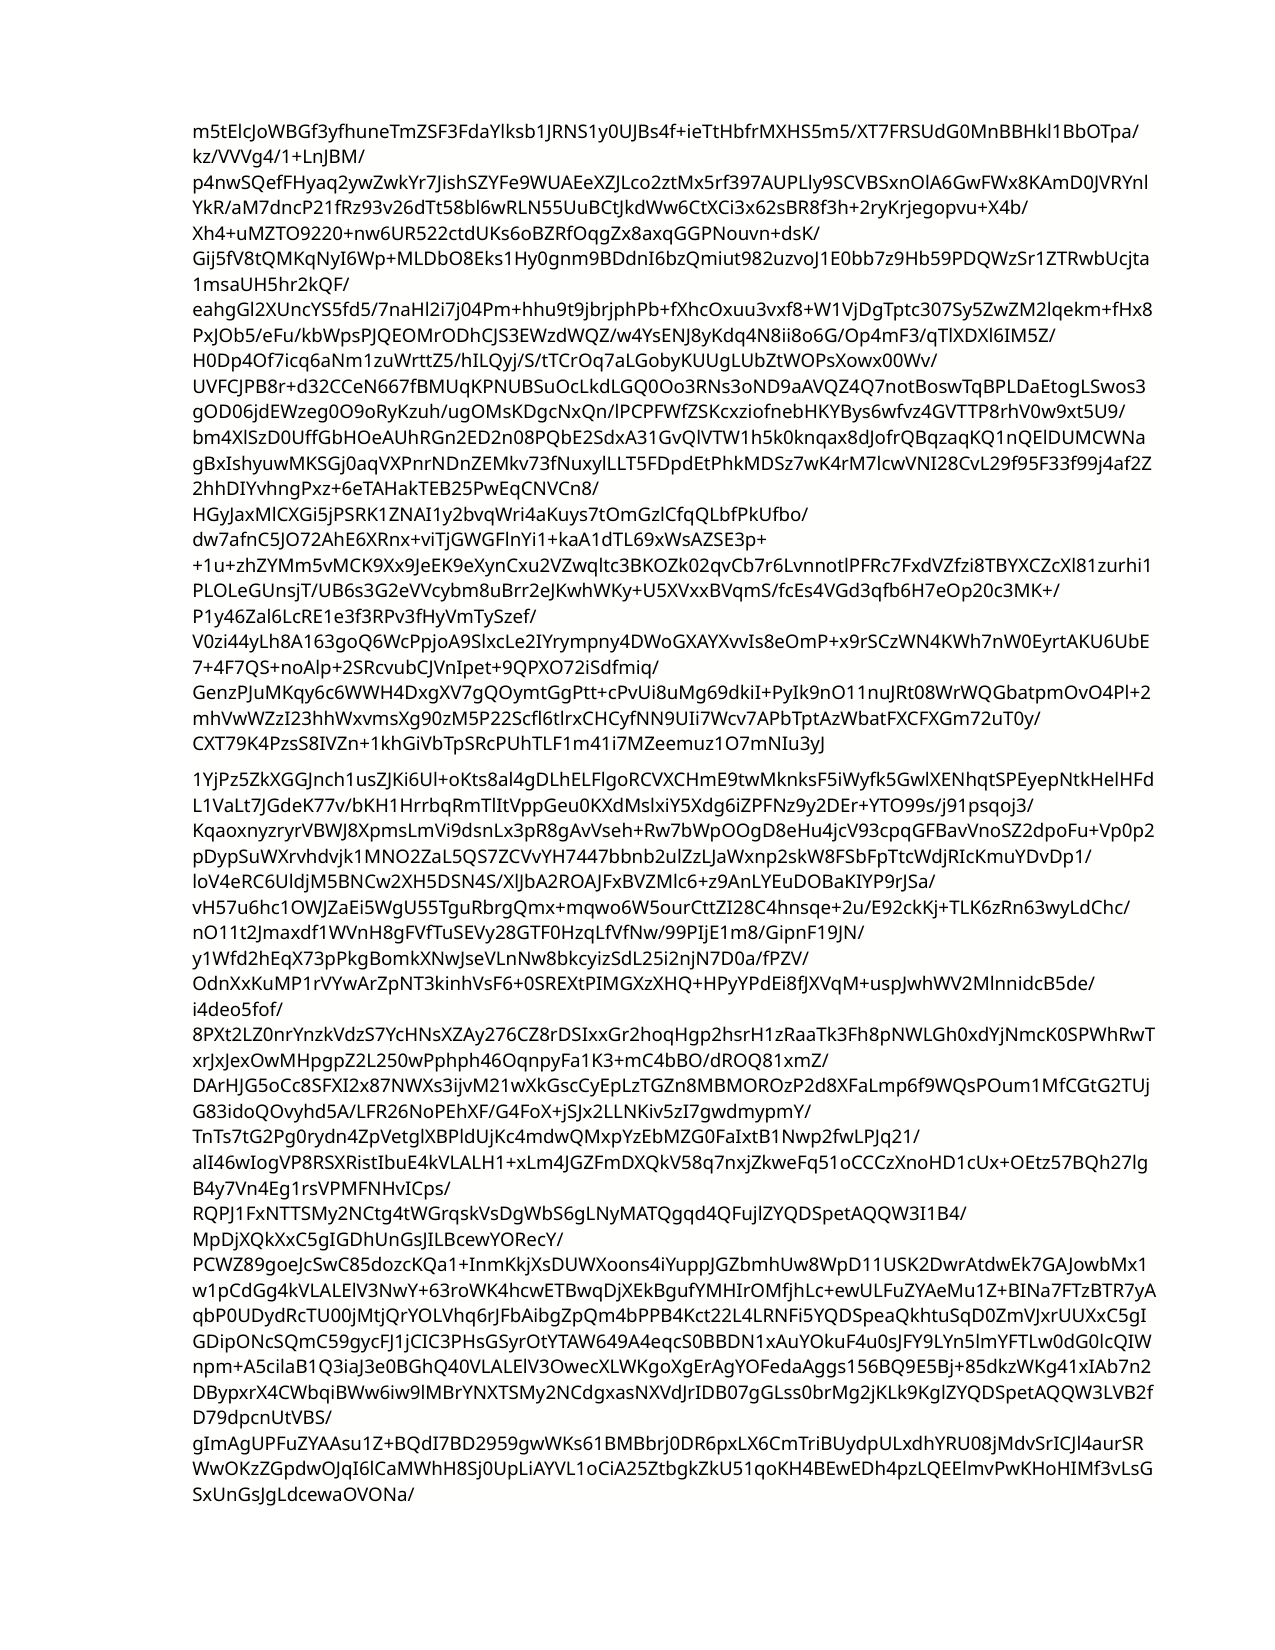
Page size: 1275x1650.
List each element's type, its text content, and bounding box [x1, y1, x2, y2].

text m5tElcJoWBGf3yfhuneTmZSF3FdaYlksb1JRNS1y0UJBs4f+ieTtHbfrMXHS5m5/XT7FRSUdG0MnBBHkl1BbOTpa/kz/VVVg4/1+LnJBM/p4nwSQefFHyaq2ywZwkYr7JishSZYFe9WUAEeXZJLco2ztMx5rf397AUPLly9SCVBSxnOlA6GwFWx8KAmD0JVRYnlYkR/aM7dncP21fRz93v26dTt58bl6wRLN55UuBCtJkdWw6CtXCi3x62sBR8f3h+2ryKrjegopvu+X4b/Xh4+uMZTO9220+nw6UR522ctdUKs6oBZRfOqgZx8axqGGPNouvn+dsK/Gij5fV8tQMKqNyI6Wp+MLDbO8Eks1Hy0gnm9BDdnI6bzQmiut982uzvoJ1E0bb7z9Hb59PDQWzSr1ZTRwbUcjta1msaUH5hr2kQF/eahgGl2XUncYS5fd5/7naHl2i7j04Pm+hhu9t9jbrjphPb+fXhcOxuu3vxf8+W1VjDgTptc307Sy5ZwZM2lqekm+fHx8PxJOb5/eFu/kbWpsPJQEOMrODhCJS3EWzdWQZ/w4YsENJ8yKdq4N8ii8o6G/Op4mF3/qTlXDXl6IM5Z/H0Dp4Of7icq6aNm1zuWrttZ5/hILQyj/S/tTCrOq7aLGobyKUUgLUbZtWOPsXowx00Wv/UVFCJPB8r+d32CCeN667fBMUqKPNUBSuOcLkdLGQ0Oo3RNs3oND9aAVQZ4Q7notBoswTqBPLDaEtogLSwos3gOD06jdEWzeg0O9oRyKzuh/ugOMsKDgcNxQn/lPCPFWfZSKcxziofnebHKYBys6wfvz4GVTTP8rhV0w9xt5U9/bm4XlSzD0UffGbHOeAUhRGn2ED2n08PQbE2SdxA31GvQlVTW1h5k0knqax8dJofrQBqzaqKQ1nQElDUMCWNagBxIshyuwMKSGj0aqVXPnrNDnZEMkv73fNuxylLLT5FDpdEtPhkMDSz7wK4rM7lcwVNI28CvL29f95F33f99j4af2Z2hhDIYvhngPxz+6eTAHakTEB25PwEqCNVCn8/HGyJaxMlCXGi5jPSRK1ZNAI1y2bvqWri4aKuys7tOmGzlCfqQLbfPkUfbo/dw7afnC5JO72AhE6XRnx+viTjGWGFlnYi1+kaA1dTL69xWsAZSE3p++1u+zhZYMm5vMCK9Xx9JeEK9eXynCxu2VZwqltc3BKOZk02qvCb7r6LvnnotlPFRc7FxdVZfzi8TBYXCZcXl81zurhi1PLOLeGUnsjT/UB6s3G2eVVcybm8uBrr2eJKwhWKy+U5XVxxBVqmS/fcEs4VGd3qfb6H7eOp20c3MK+/P1y46Zal6LcRE1e3f3RPv3fHyVmTySzef/V0zi44yLh8A163goQ6WcPpjoA9SlxcLe2IYrympny4DWoGXAYXvvIs8eOmP+x9rSCzWN4KWh7nW0EyrtAKU6UbE7+4F7QS+noAlp+2SRcvubCJVnIpet+9QPXO72iSdfmiq/GenzPJuMKqy6c6WWH4DxgXV7gQOymtGgPtt+cPvUi8uMg69dkiI+PyIk9nO11nuJRt08WrWQGbatpmOvO4Pl+2mhVwWZzI23hhWxvmsXg90zM5P22Scfl6tlrxCHCyfNN9UIi7Wcv7APbTptAzWbatFXCFXGm72uT0y/CXT79K4PzsS8IVZn+1khGiVbTpSRcPUhTLF1m41i7MZeemuz1O7mNIu3yJ [192, 118, 1157, 756]
text 1YjPz5ZkXGGJnch1usZJKi6Ul+oKts8al4gDLhELFlgoRCVXCHmE9twMknksF5iWyfk5GwlXENhqtSPEyepNtkHelHFdL1VaLt7JGdeK77v/bKH1HrrbqRmTlItVppGeu0KXdMslxiY5Xdg6iZPFNz9y2DEr+YTO99s/j91psqoj3/KqaoxnyzryrVBWJ8XpmsLmVi9dsnLx3pR8gAvVseh+Rw7bWpOOgD8eHu4jcV93cpqGFBavVnoSZ2dpoFu+Vp0p2pDypSuWXrvhdvjk1MNO2ZaL5QS7ZCVvYH7447bbnb2ulZzLJaWxnp2skW8FSbFpTtcWdjRIcKmuYDvDp1/loV4eRC6UldjM5BNCw2XH5DSN4S/XlJbA2ROAJFxBVZMlc6+z9AnLYEuDOBaKIYP9rJSa/vH57u6hc1OWJZaEi5WgU55TguRbrgQmx+mqwo6W5ourCttZI28C4hnsqe+2u/E92ckKj+TLK6zRn63wyLdChc/nO11t2Jmaxdf1WVnH8gFVfTuSEVy28GTF0HzqLfVfNw/99PIjE1m8/GipnF19JN/y1Wfd2hEqX73pPkgBomkXNwJseVLnNw8bkcyizSdL25i2njN7D0a/fPZV/OdnXxKuMP1rVYwArZpNT3kinhVsF6+0SREXtPIMGXzXHQ+HPyYPdEi8fJXVqM+uspJwhWV2MlnnidcB5de/i4deo5fof/8PXt2LZ0nrYnzkVdzS7YcHNsXZAy276CZ8rDSIxxGr2hoqHgp2hsrH1zRaaTk3Fh8pNWLGh0xdYjNmcK0SPWhRwTxrJxJexOwMHpgpZ2L250wPphph46OqnpyFa1K3+mC4bBO/dROQ81xmZ/DArHJG5oCc8SFXI2x87NWXs3ijvM21wXkGscCyEpLzTGZn8MBMOROzP2d8XFaLmp6f9WQsPOum1MfCGtG2TUjG83idoQOvyhd5A/LFR26NoPEhXF/G4FoX+jSJx2LLNKiv5zI7gwdmypmY/TnTs7tG2Pg0rydn4ZpVetglXBPldUjKc4mdwQMxpYzEbMZG0FaIxtB1Nwp2fwLPJq21/alI46wIogVP8RSXRistIbuE4kVLALH1+xLm4JGZFmDXQkV58q7nxjZkweFq51oCCCzXnoHD1cUx+OEtz57BQh27lgB4y7Vn4Eg1rsVPMFNHvICps/RQPJ1FxNTTSMy2NCtg4tWGrqskVsDgWbS6gLNyMATQgqd4QFujlZYQDSpetAQQW3I1B4/MpDjXQkXxC5gIGDhUnGsJILBcewYORecY/PCWZ89goeJcSwC85dozcKQa1+InmKkjXsDUWXoons4iYuppJGZbmhUw8WpD11USK2DwrAtdwEk7GAJowbMx1w1pCdGg4kVLALElV3NwY+63roWK4hcwETBwqDjXEkBgufYMHIrOMfjhLc+ewULFuZYAeMu1Z+BINa7FTzBTR7yAqbP0UDydRcTU00jMtjQrYOLVhq6rJFbAibgZpQm4bPPB4Kct22L4LRNFi5YQDSpeaQkhtuSqD0ZmVJxrUUXxC5gIGDipONcSQmC59gycFJ1jCIC3PHsGSyrOtYTAW649A4eqcS0BBDN1xAuYOkuF4u0sJFY9LYn5lmYFTLw0dG0lcQIWnpm+A5cilaB1Q3iaJ3e0BGhQ40VLALElV3OwecXLWKgoXgErAgYOFedaAggs156BQ9E5Bj+85dkzWKg41xIAb7n2DBypxrX4CWbqiBWw6iw9lMBrYNXTSMy2NCdgxasNXVdJrIDB07gGLss0brMg2jKLk9KglZYQDSpetAQQW3LVB2fD79dpcnUtVBS/gImAgUPFuZYAAsu1Z+BQdI7BD2959gwWKs61BMBbrj0DR6pxLX6CmTriBUydpULxdhYRU08jMdvSrICJl4aurSRWwOKzZGpdwOJqI6lCaMWhH8Sj0UpLiAYVL1oCiA25ZtbgkZkU51qoKH4BEwEDh4pzLQEElmvPwKHoHIMf3vLsGSxUnGsJgLdcewaOVONa/ [192, 767, 1157, 1507]
